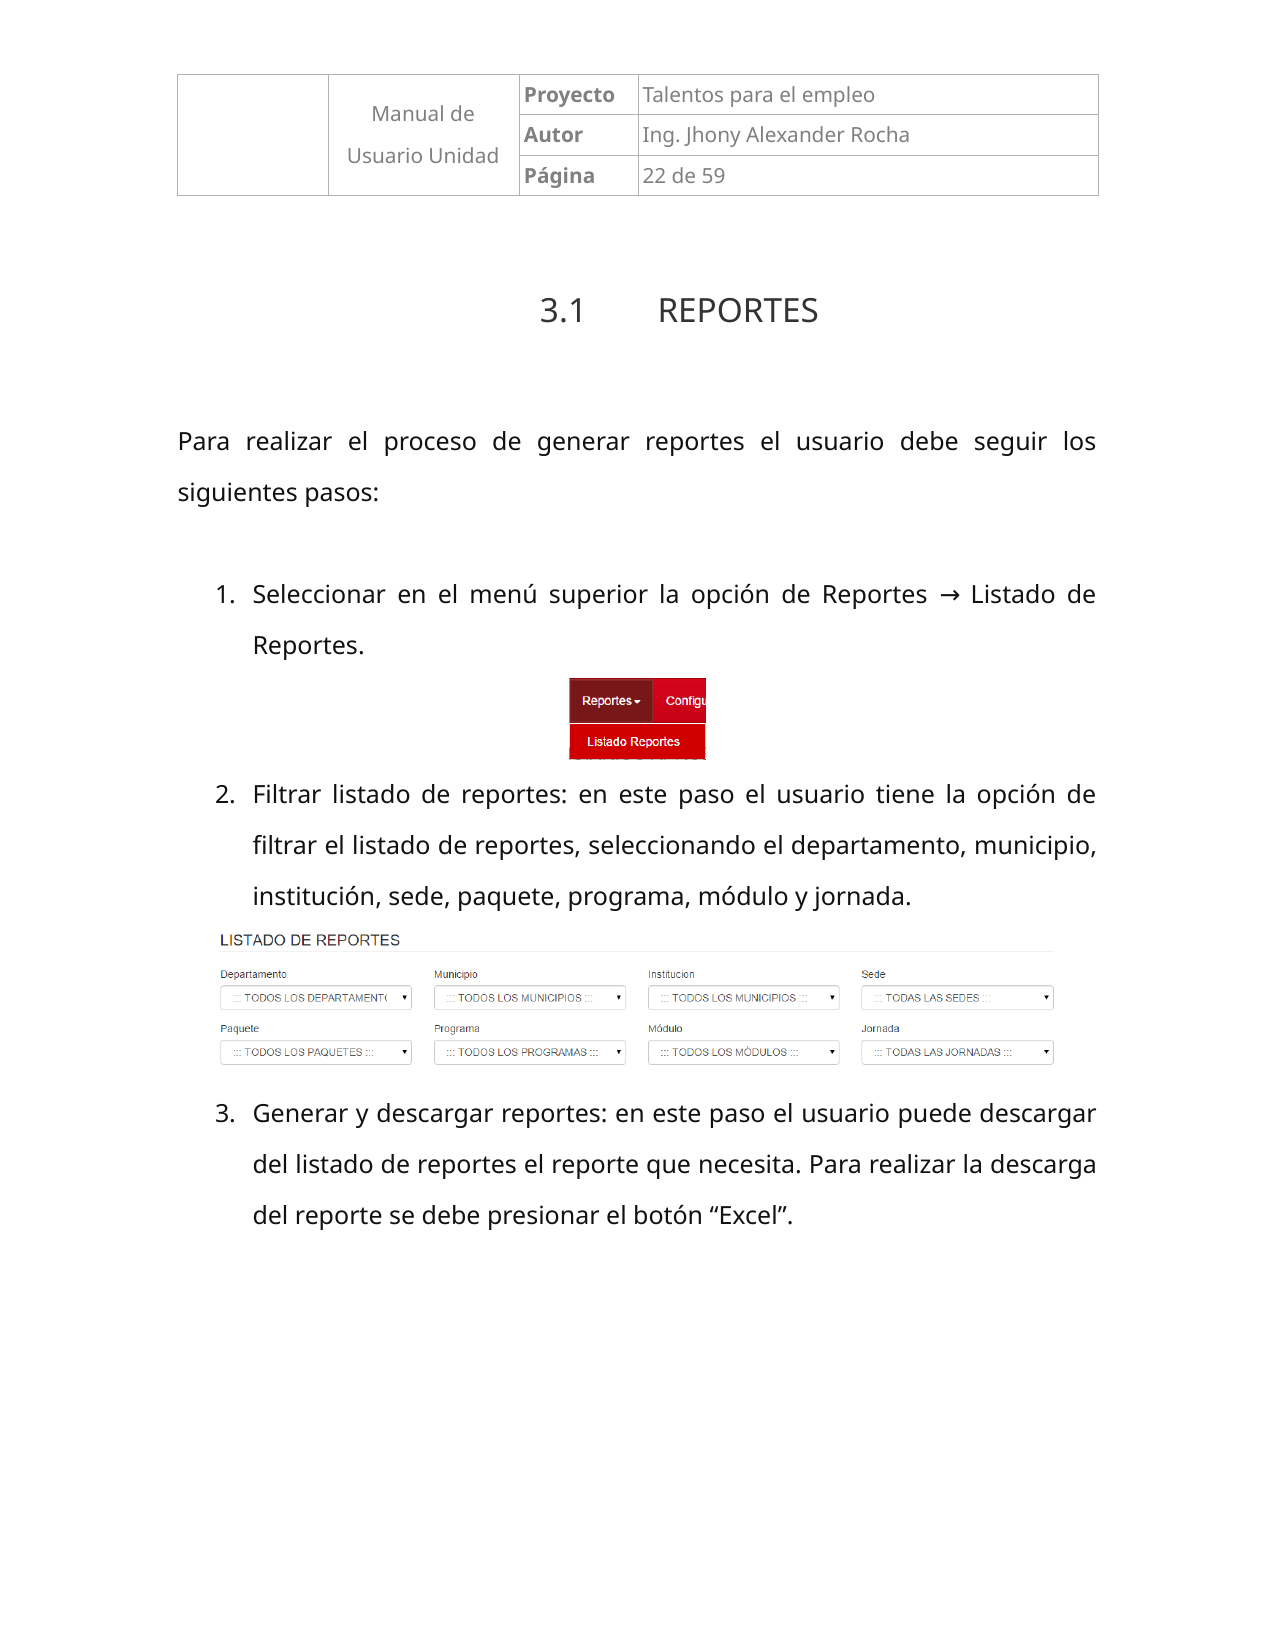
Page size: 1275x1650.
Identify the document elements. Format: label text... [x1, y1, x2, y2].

text Para realizar el proceso de generar reportes el usuario debe seguir los siguientes pasos: [177, 423, 1098, 508]
list Seleccionar en el menú superior la opción de Reportes → Listado de Reportes. [215, 576, 1098, 661]
subtitle Reportes [252, 287, 1098, 332]
list Generar y descargar reportes: en este paso el usuario puede descargar del listado de reportes el reporte que necesita. Para realizar la descarga del reporte se debe presionar el botón “Excel”. [215, 929, 1098, 1232]
picture [569, 678, 706, 760]
list Filtrar listado de reportes: en este paso el usuario tiene la opción de filtrar el listado de reportes, seleccionando el departamento, municipio, institución, sede, paquete, programa, módulo y jornada. [215, 678, 1098, 913]
picture [215, 929, 1060, 1079]
